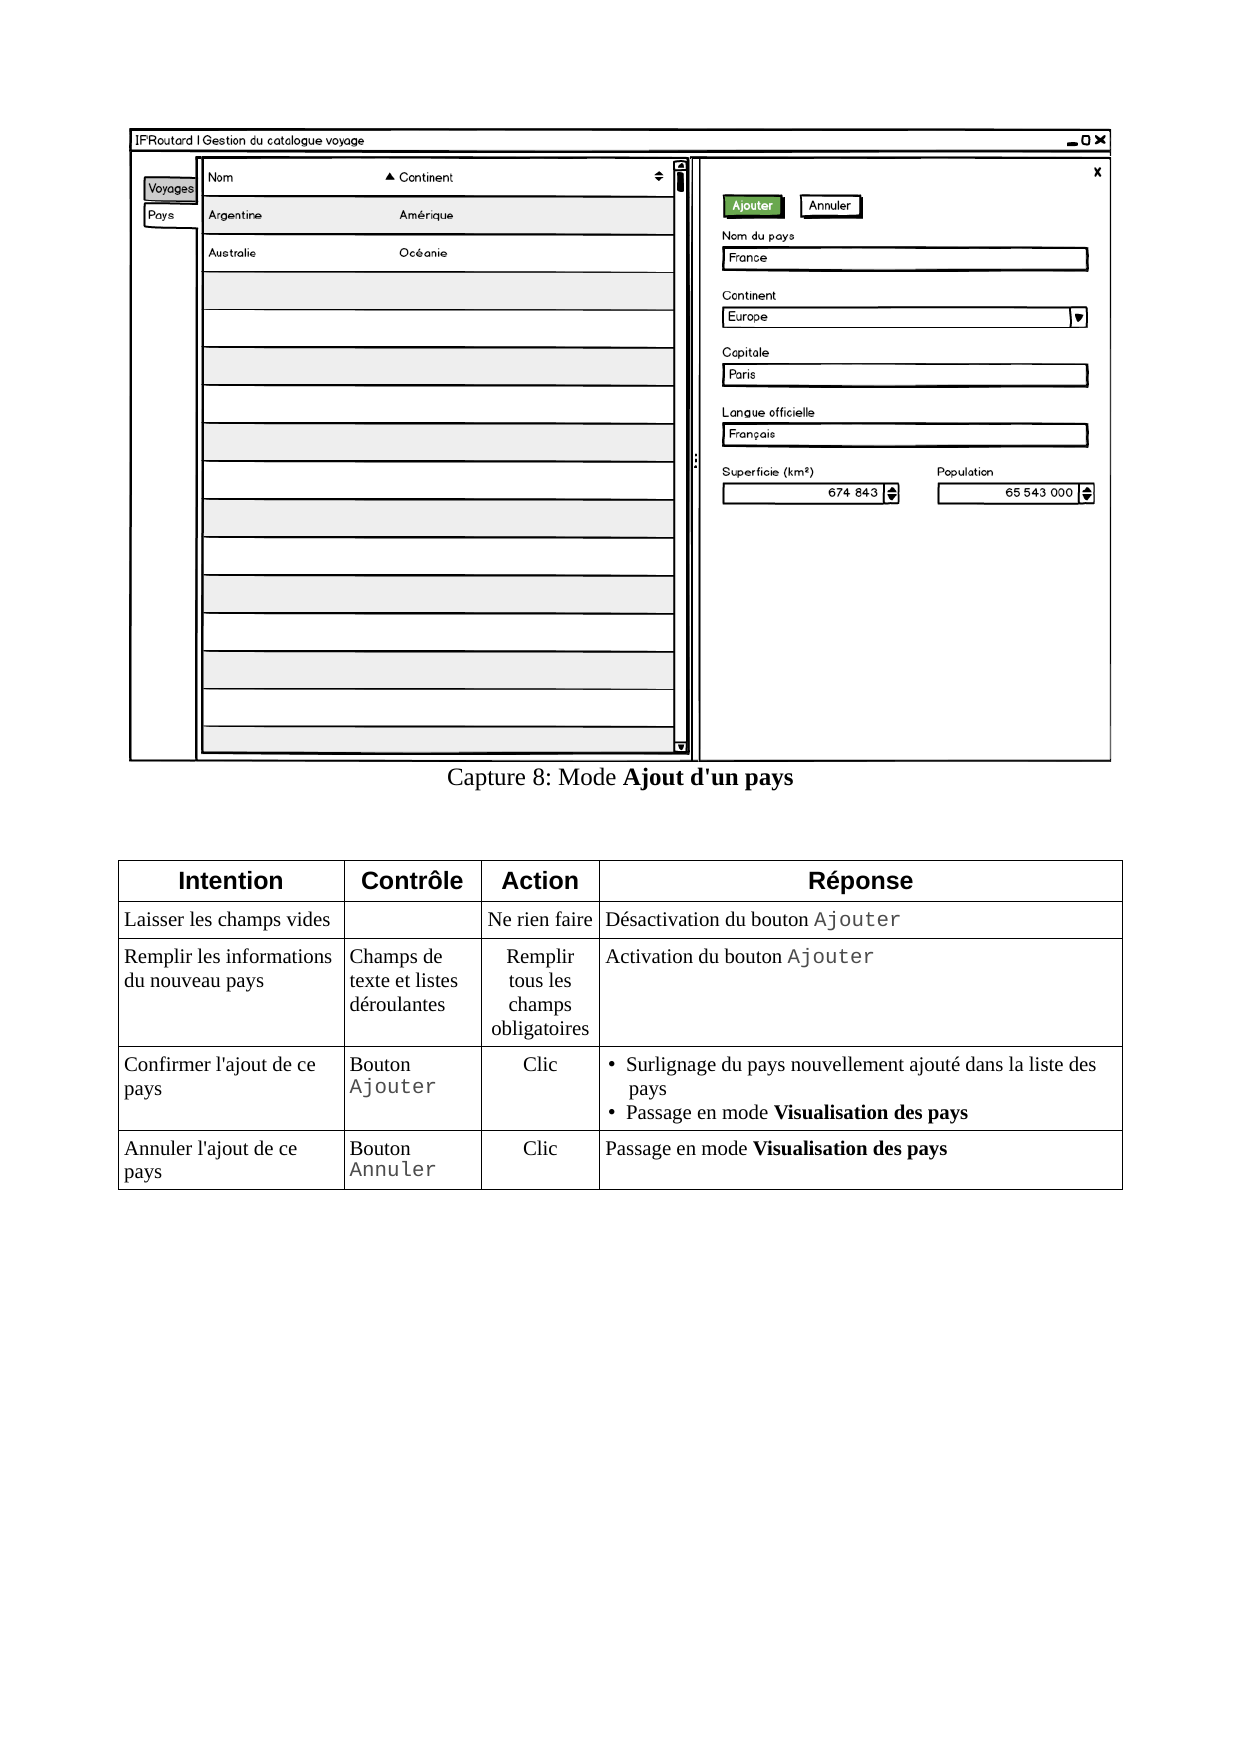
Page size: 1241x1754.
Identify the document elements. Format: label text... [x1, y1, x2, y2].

table_cell Champs de texte et listes déroulantes [345, 939, 481, 1046]
table_cell Remplir tous les champs obligatoires [482, 939, 599, 1046]
table_cell Annuler l'ajout de ce pays [119, 1131, 344, 1189]
table_cell Bouton Ajouter [345, 1047, 481, 1129]
table_header Intention [119, 861, 344, 901]
table_cell Clic [482, 1131, 599, 1189]
table_cell Remplir les informations du nouveau pays [119, 939, 344, 1046]
table_cell Clic [482, 1047, 599, 1129]
table_cell Ne rien faire [482, 902, 599, 938]
table_cell Désactivation du bouton Ajouter [600, 902, 1122, 938]
table_cell Laisser les champs vides [119, 902, 344, 938]
table_cell Confirmer l'ajout de ce pays [119, 1047, 344, 1129]
picture [129, 128, 1112, 762]
table_cell Passage en mode Visualisation des pays [600, 1131, 1122, 1189]
table_header Action [482, 861, 599, 901]
text Capture 8: Mode Ajout d'un pays [129, 762, 1111, 790]
table_cell Bouton Annuler [345, 1131, 481, 1189]
table_cell Surlignage du pays nouvellement ajouté dans la liste des pays Passage en mode Visualisation des pays [600, 1047, 1122, 1129]
table_header Contrôle [345, 861, 481, 901]
table_header Réponse [600, 861, 1122, 901]
table_cell [345, 902, 481, 938]
table_cell Activation du bouton Ajouter [600, 939, 1122, 1046]
